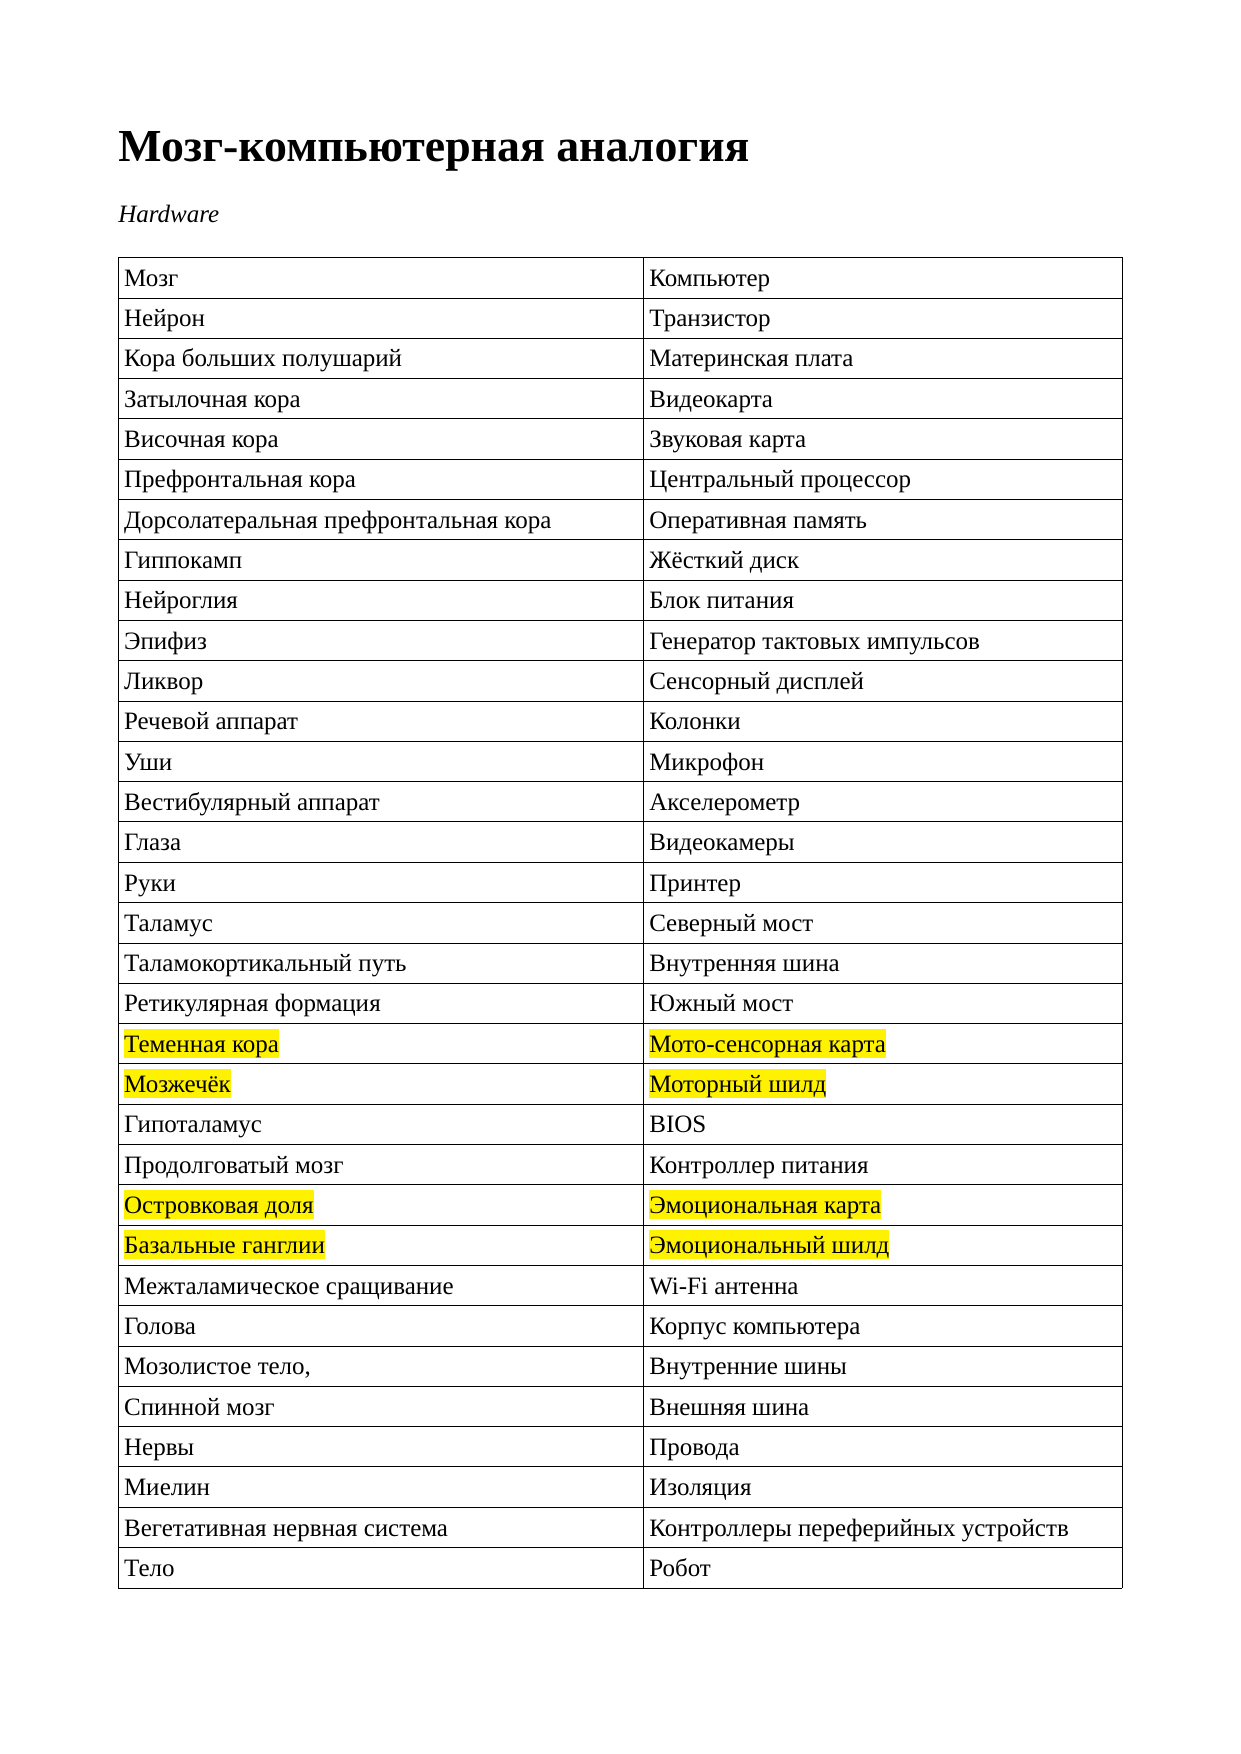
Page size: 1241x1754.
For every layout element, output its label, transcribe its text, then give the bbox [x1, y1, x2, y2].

table_cell Изоляция [644, 1467, 1122, 1507]
table_cell Акселерометр [644, 782, 1122, 821]
table_cell Таламокортикальный путь [119, 944, 643, 983]
table_cell Южный мост [644, 984, 1122, 1023]
table_cell Глаза [119, 822, 643, 862]
table_cell Нейроглия [119, 581, 643, 620]
table_cell Внутренняя шина [644, 944, 1122, 983]
table_cell Центральный процессор [644, 460, 1122, 499]
table_cell Гиппокамп [119, 540, 643, 579]
text Hardware [118, 199, 1122, 228]
table_cell Таламус [119, 903, 643, 942]
table_cell Вегетативная нервная система [119, 1508, 643, 1547]
table_cell Ликвор [119, 661, 643, 701]
table_cell Островковая доля [119, 1185, 643, 1224]
table_cell Уши [119, 742, 643, 781]
table_cell Микрофон [644, 742, 1122, 781]
table_cell Генератор тактовых импульсов [644, 621, 1122, 660]
table_cell Провода [644, 1427, 1122, 1466]
table_cell Гипоталамус [119, 1105, 643, 1144]
table_cell Wi-Fi антенна [644, 1266, 1122, 1305]
table_cell Транзистор [644, 299, 1122, 338]
table_cell BIOS [644, 1105, 1122, 1144]
table_cell Спинной мозг [119, 1387, 643, 1426]
table_cell Сенсорный дисплей [644, 661, 1122, 701]
table_cell Оперативная память [644, 500, 1122, 539]
table_cell Теменная кора [119, 1024, 643, 1063]
table_cell Речевой аппарат [119, 702, 643, 741]
table_cell Моторный шилд [644, 1064, 1122, 1104]
table_cell Височная кора [119, 419, 643, 459]
table_cell Нервы [119, 1427, 643, 1466]
table_cell Нейрон [119, 299, 643, 338]
table_cell Внешняя шина [644, 1387, 1122, 1426]
table_cell Вестибулярный аппарат [119, 782, 643, 821]
table_cell Затылочная кора [119, 379, 643, 418]
table_header Компьютер [644, 258, 1122, 297]
table_cell Северный мост [644, 903, 1122, 942]
table_cell Продолговатый мозг [119, 1145, 643, 1184]
table_cell Робот [644, 1548, 1122, 1587]
table_header Мозг [119, 258, 643, 297]
table_cell Видеокамеры [644, 822, 1122, 862]
table_cell Голова [119, 1306, 643, 1346]
table_cell Эмоциональная карта [644, 1185, 1122, 1224]
table_cell Межталамическое сращивание [119, 1266, 643, 1305]
table_cell Корпус компьютера [644, 1306, 1122, 1346]
table_cell Мозжечёк [119, 1064, 643, 1104]
table_cell Видеокарта [644, 379, 1122, 418]
table_cell Дорсолатеральная префронтальная кора [119, 500, 643, 539]
table_cell Кора больших полушарий [119, 339, 643, 378]
table_cell Жёсткий диск [644, 540, 1122, 579]
table_cell Эпифиз [119, 621, 643, 660]
text Мозг-компьютерная аналогия [118, 118, 1122, 171]
table_cell Эмоциональный шилд [644, 1226, 1122, 1265]
table_cell Тело [119, 1548, 643, 1587]
table_cell Колонки [644, 702, 1122, 741]
table_cell Звуковая карта [644, 419, 1122, 459]
table_cell Базальные ганглии [119, 1226, 643, 1265]
table_cell Мото-сенсорная карта [644, 1024, 1122, 1063]
table_cell Контроллер питания [644, 1145, 1122, 1184]
table_cell Префронтальная кора [119, 460, 643, 499]
table_cell Блок питания [644, 581, 1122, 620]
table_cell Принтер [644, 863, 1122, 902]
table_cell Ретикулярная формация [119, 984, 643, 1023]
table_cell Руки [119, 863, 643, 902]
table_cell Материнская плата [644, 339, 1122, 378]
table_cell Мозолистое тело, [119, 1347, 643, 1386]
table_cell Миелин [119, 1467, 643, 1507]
table_cell Контроллеры переферийных устройств [644, 1508, 1122, 1547]
table_cell Внутренние шины [644, 1347, 1122, 1386]
